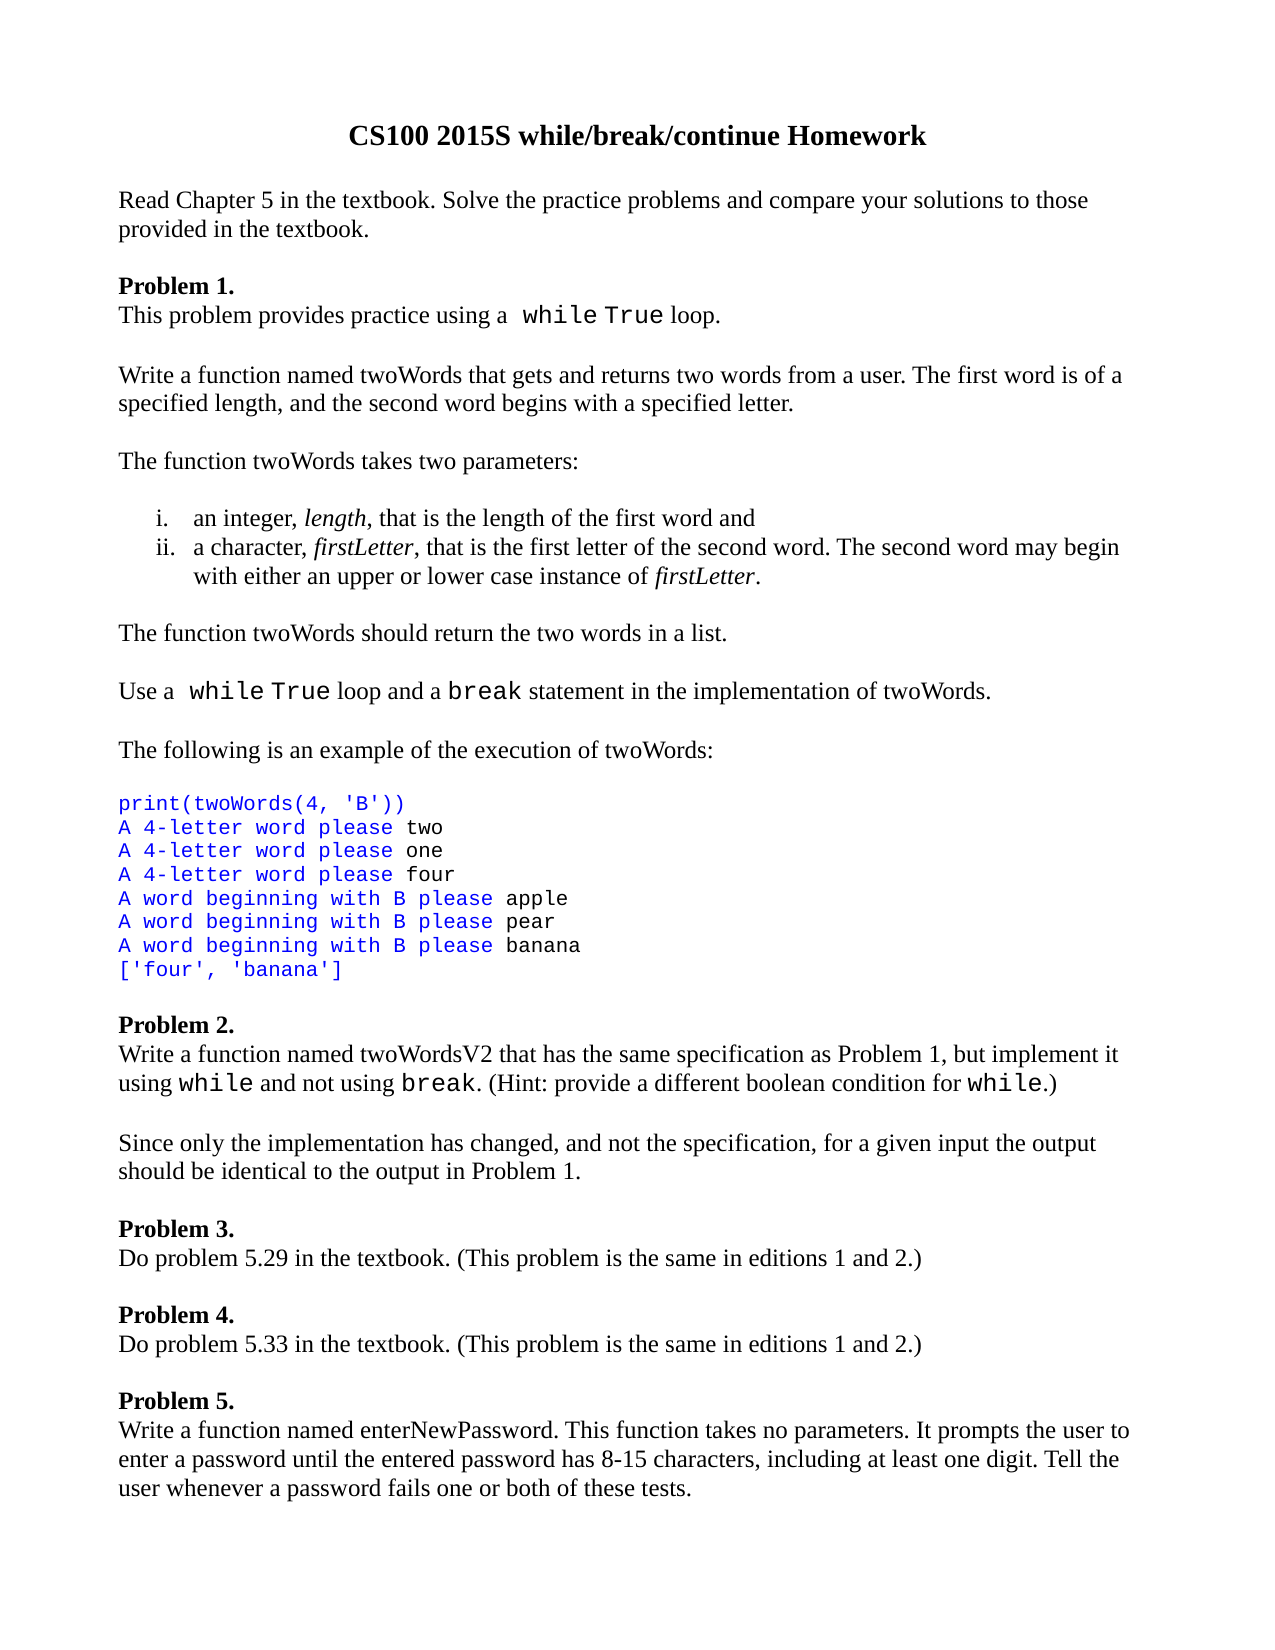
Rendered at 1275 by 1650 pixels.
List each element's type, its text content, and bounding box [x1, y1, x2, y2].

text The function twoWords takes two parameters: [118, 446, 1157, 475]
text Use a while True loop and a break statement in the implementation of twoWords. [118, 676, 1157, 707]
text Read Chapter 5 in the textbook. Solve the practice problems and compare your solutions to those provided in the textbook. [118, 185, 1157, 243]
text Do problem 5.33 in the textbook. (This problem is the same in editions 1 and 2.) [118, 1329, 1157, 1358]
text The following is an example of the execution of twoWords: [118, 736, 1157, 764]
list a character, firstLetter, that is the first letter of the second word. The second word may begin with either an upper or lower case instance of firstLetter. [156, 532, 1157, 590]
text A word beginning with B please pear [118, 911, 1157, 935]
text This problem provides practice using a while True loop. [118, 300, 1157, 331]
text Problem 2. [118, 1011, 1157, 1039]
text Problem 1. [118, 271, 1157, 300]
text Write a function named twoWordsV2 that has the same specification as Problem 1, but implement it using while and not using break. (Hint: provide a different boolean condition for while.) [118, 1039, 1157, 1099]
text A 4-letter word please two [118, 817, 1157, 840]
text CS100 2015S while/break/continue Homework [118, 118, 1157, 152]
text ['four', 'banana'] [118, 959, 1157, 982]
text A word beginning with B please apple [118, 888, 1157, 911]
text A 4-letter word please four [118, 864, 1157, 888]
text Problem 5. [118, 1386, 1157, 1415]
text print(twoWords(4, 'B')) [118, 793, 1157, 817]
list an integer, length, that is the length of the first word and [156, 503, 1157, 532]
text The function twoWords should return the two words in a list. [118, 618, 1157, 647]
text Write a function named twoWords that gets and returns two words from a user. The first word is of a specified length, and the second word begins with a specified letter. [118, 360, 1157, 417]
text Problem 3. [118, 1214, 1157, 1243]
text A 4-letter word please one [118, 840, 1157, 864]
text A word beginning with B please banana [118, 935, 1157, 959]
text Since only the implementation has changed, and not the specification, for a given input the output should be identical to the output in Problem 1. [118, 1128, 1157, 1185]
text Problem 4. [118, 1300, 1157, 1329]
text Write a function named enterNewPassword. This function takes no parameters. It prompts the user to enter a password until the entered password has 8-15 characters, including at least one digit. Tell the user whenever a password fails one or both of these tests. [118, 1415, 1157, 1501]
text Do problem 5.29 in the textbook. (This problem is the same in editions 1 and 2.) [118, 1243, 1157, 1271]
